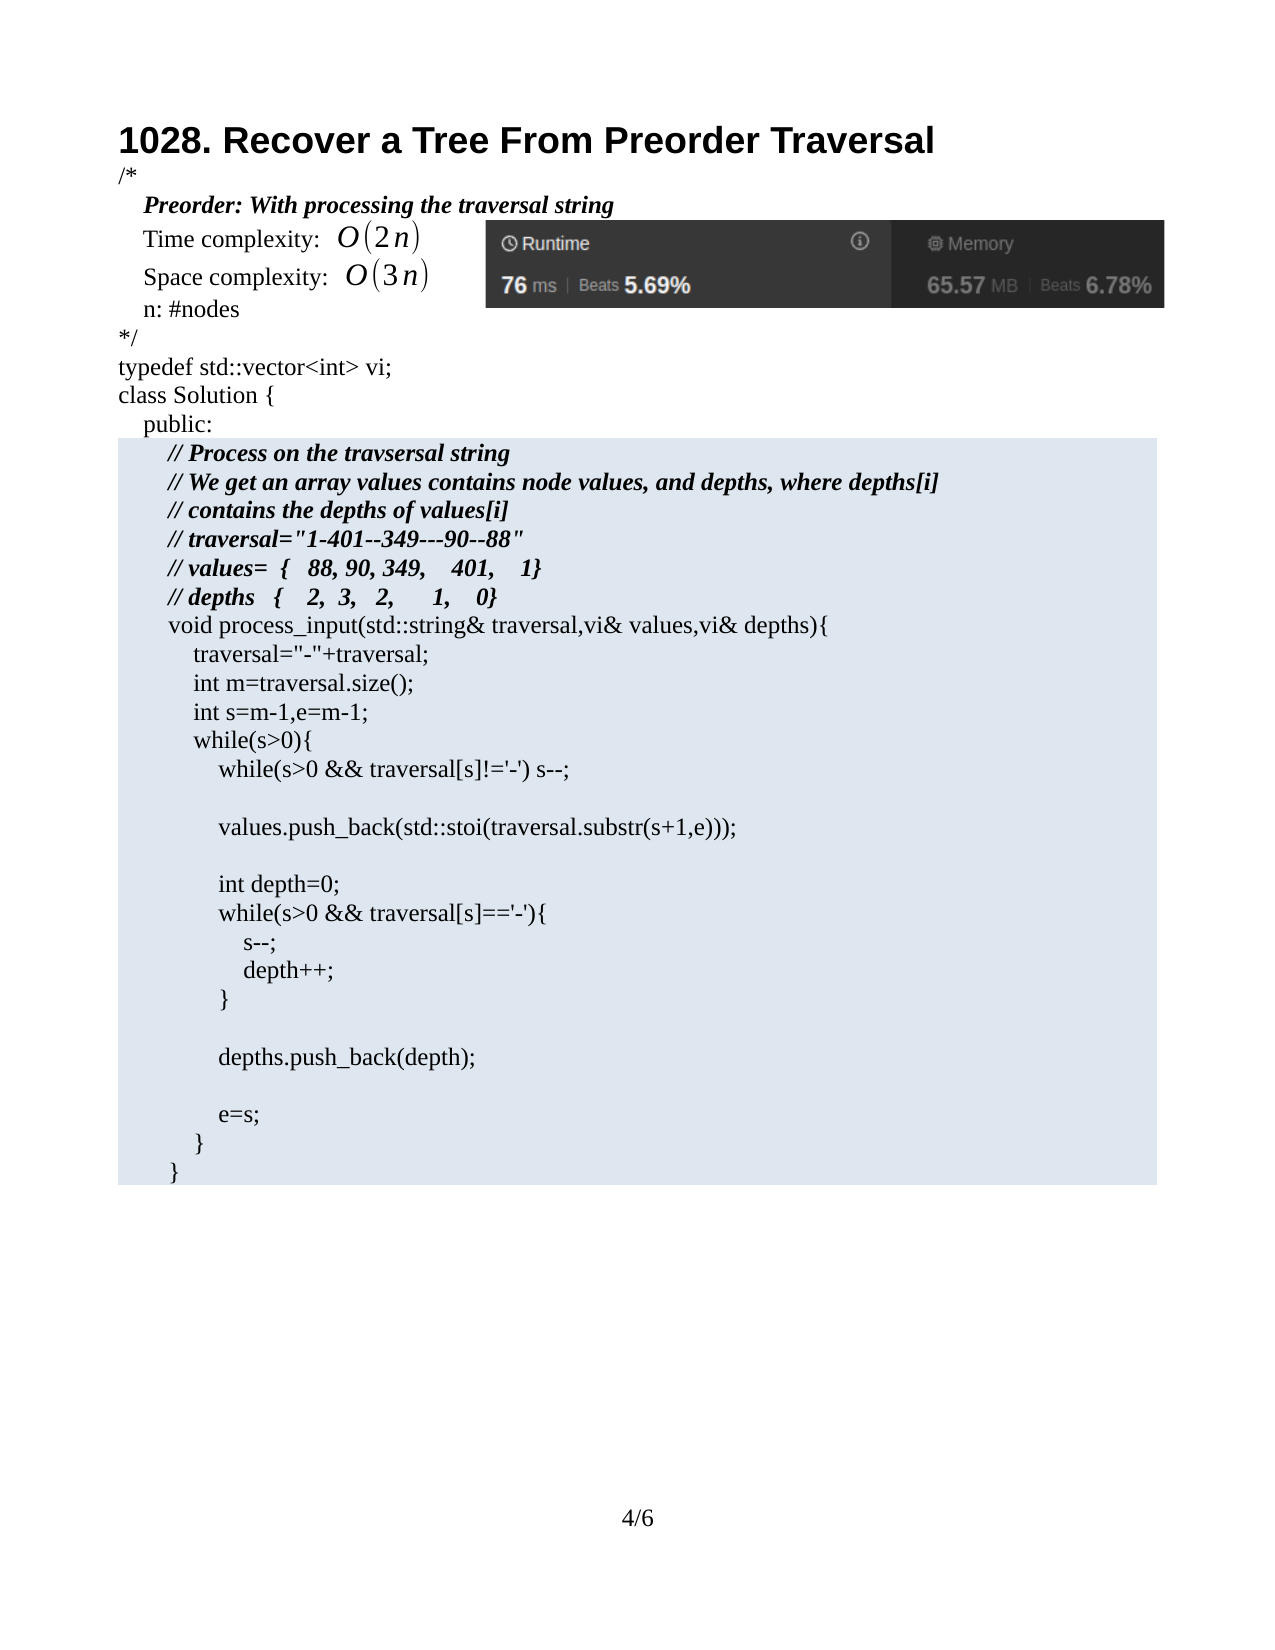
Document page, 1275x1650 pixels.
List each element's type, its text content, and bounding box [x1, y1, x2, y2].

text while(s>0 && traversal[s]!='-') s--; [118, 754, 1157, 783]
text } [118, 1157, 1157, 1185]
text values.push_back(std::stoi(traversal.substr(s+1,e))); [118, 812, 1157, 840]
subtitle 1028. Recover a Tree From Preorder Traversal [118, 118, 1157, 161]
text int depth=0; [118, 869, 1157, 898]
text // Process on the travsersal string [118, 438, 1157, 467]
text s--; [118, 927, 1157, 955]
text // depths { 2, 3, 2, 1, 0} [118, 582, 1157, 610]
text e=s; [118, 1099, 1157, 1128]
text } [118, 984, 1157, 1013]
text while(s>0 && traversal[s]=='-'){ [118, 898, 1157, 927]
text int s=m-1,e=m-1; [118, 697, 1157, 725]
text // contains the depths of values[i] [118, 495, 1157, 524]
picture [485, 220, 1165, 308]
text void process_input(std::string& traversal,vi& values,vi& depths){ [118, 610, 1157, 639]
text depth++; [118, 955, 1157, 984]
text */ [118, 323, 1157, 352]
text public: [118, 409, 1157, 438]
text int m=traversal.size(); [118, 668, 1157, 697]
text depths.push_back(depth); [118, 1042, 1157, 1070]
text class Solution { [118, 380, 1157, 409]
text n: #nodes [118, 294, 1157, 323]
text // values= { 88, 90, 349, 401, 1} [118, 553, 1157, 582]
text traversal="-"+traversal; [118, 639, 1157, 668]
text } [118, 1128, 1157, 1157]
text // traversal="1-401--349---90--88" [118, 524, 1157, 553]
text typedef std::vector<int> vi; [118, 352, 1157, 380]
text /* [118, 161, 1157, 190]
text Time complexity: [118, 219, 1157, 256]
text Space complexity: [118, 256, 485, 294]
text // We get an array values contains node values, and depths, where depths[i] [118, 467, 1157, 495]
text Preorder: With processing the traversal string [118, 190, 1157, 219]
text while(s>0){ [118, 725, 1157, 754]
